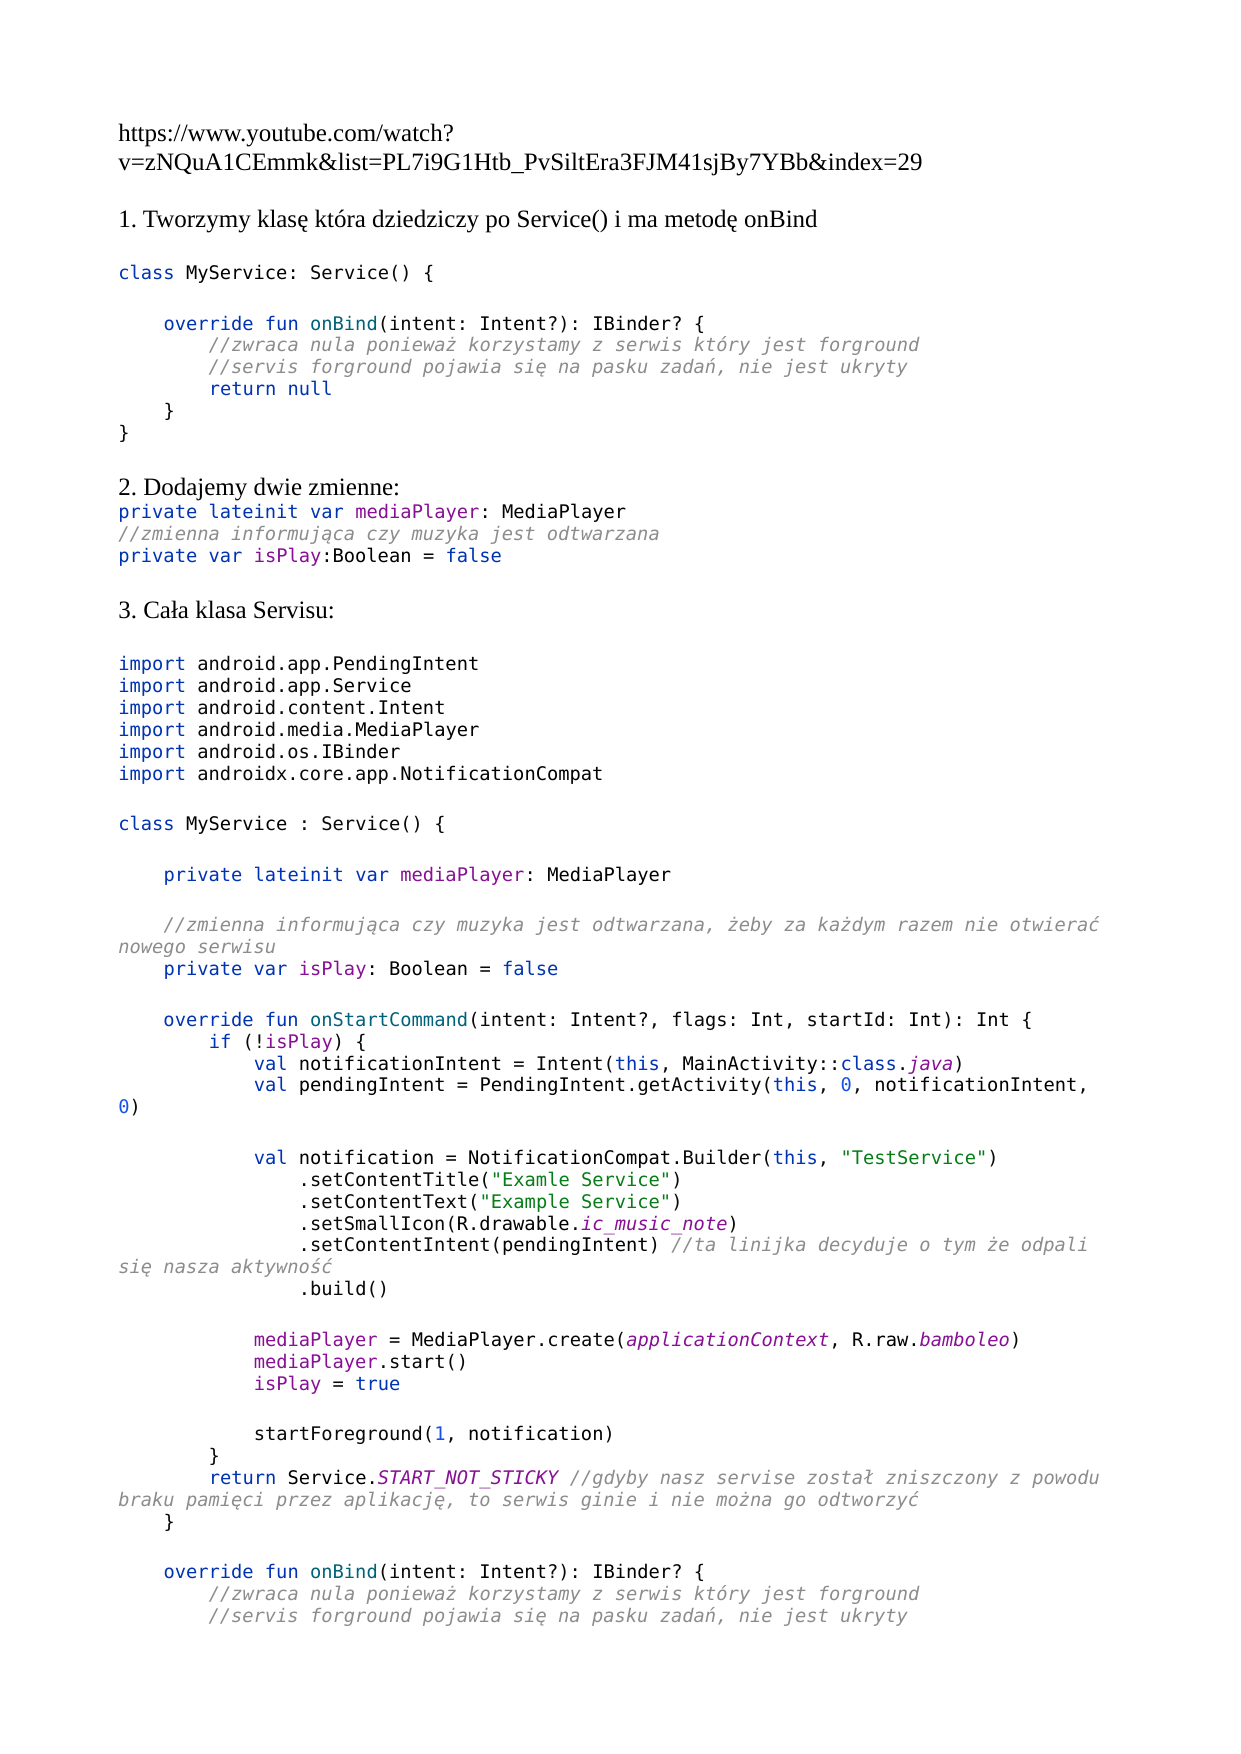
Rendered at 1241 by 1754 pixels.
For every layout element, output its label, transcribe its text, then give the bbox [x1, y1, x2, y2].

text private lateinit var mediaPlayer: MediaPlayer //zmienna informująca czy muzyka jest odtwarzana private var isPlay:Boolean = false [118, 501, 1122, 567]
text 3. Cała klasa Servisu: [118, 596, 1122, 624]
text import android.app.PendingIntent import android.app.Service import android.content.Intent import android.media.MediaPlayer import android.os.IBinder import androidx.core.app.NotificationCompat class MyService : Service() { private lateinit var mediaPlayer: MediaPlayer //zmienna informująca czy muzyka jest odtwarzana, żeby za każdym razem nie otwierać nowego serwisu private var isPlay: Boolean = false override fun onStartCommand(intent: Intent?, flags: Int, startId: Int): Int { if (!isPlay) { val notificationIntent = Intent(this, MainActivity::class.java) val pendingIntent = PendingIntent.getActivity(this, 0, notificationIntent, 0) val notification = NotificationCompat.Builder(this, "TestService") .setContentTitle("Examle Service") .setContentText("Example Service") .setSmallIcon(R.drawable.ic_music_note) .setContentIntent(pendingIntent) //ta linijka decyduje o tym że odpali się nasza aktywność .build() mediaPlayer = MediaPlayer.create(applicationContext, R.raw.bamboleo) mediaPlayer.start() isPlay = true startForeground(1, notification) } return Service.START_NOT_STICKY //gdyby nasz servise został zniszczony z powodu braku pamięci przez aplikację, to serwis ginie i nie można go odtworzyć } override fun onBind(intent: Intent?): IBinder? { //zwraca nula ponieważ korzystamy z serwis który jest forground //servis forground pojawia się na pasku zadań, nie jest ukryty [118, 653, 1122, 1627]
text 2. Dodajemy dwie zmienne: [118, 472, 1122, 501]
text class MyService: Service() { override fun onBind(intent: Intent?): IBinder? { //zwraca nula ponieważ korzystamy z serwis który jest forground //servis forground pojawia się na pasku zadań, nie jest ukryty return null } } [118, 262, 1122, 444]
text 1. Tworzymy klasę która dziedziczy po Service() i ma metodę onBind [118, 204, 1122, 233]
text https://www.youtube.com/watch?v=zNQuA1CEmmk&list=PL7i9G1Htb_PvSiltEra3FJM41sjBy7YBb&index=29 [118, 118, 1122, 176]
